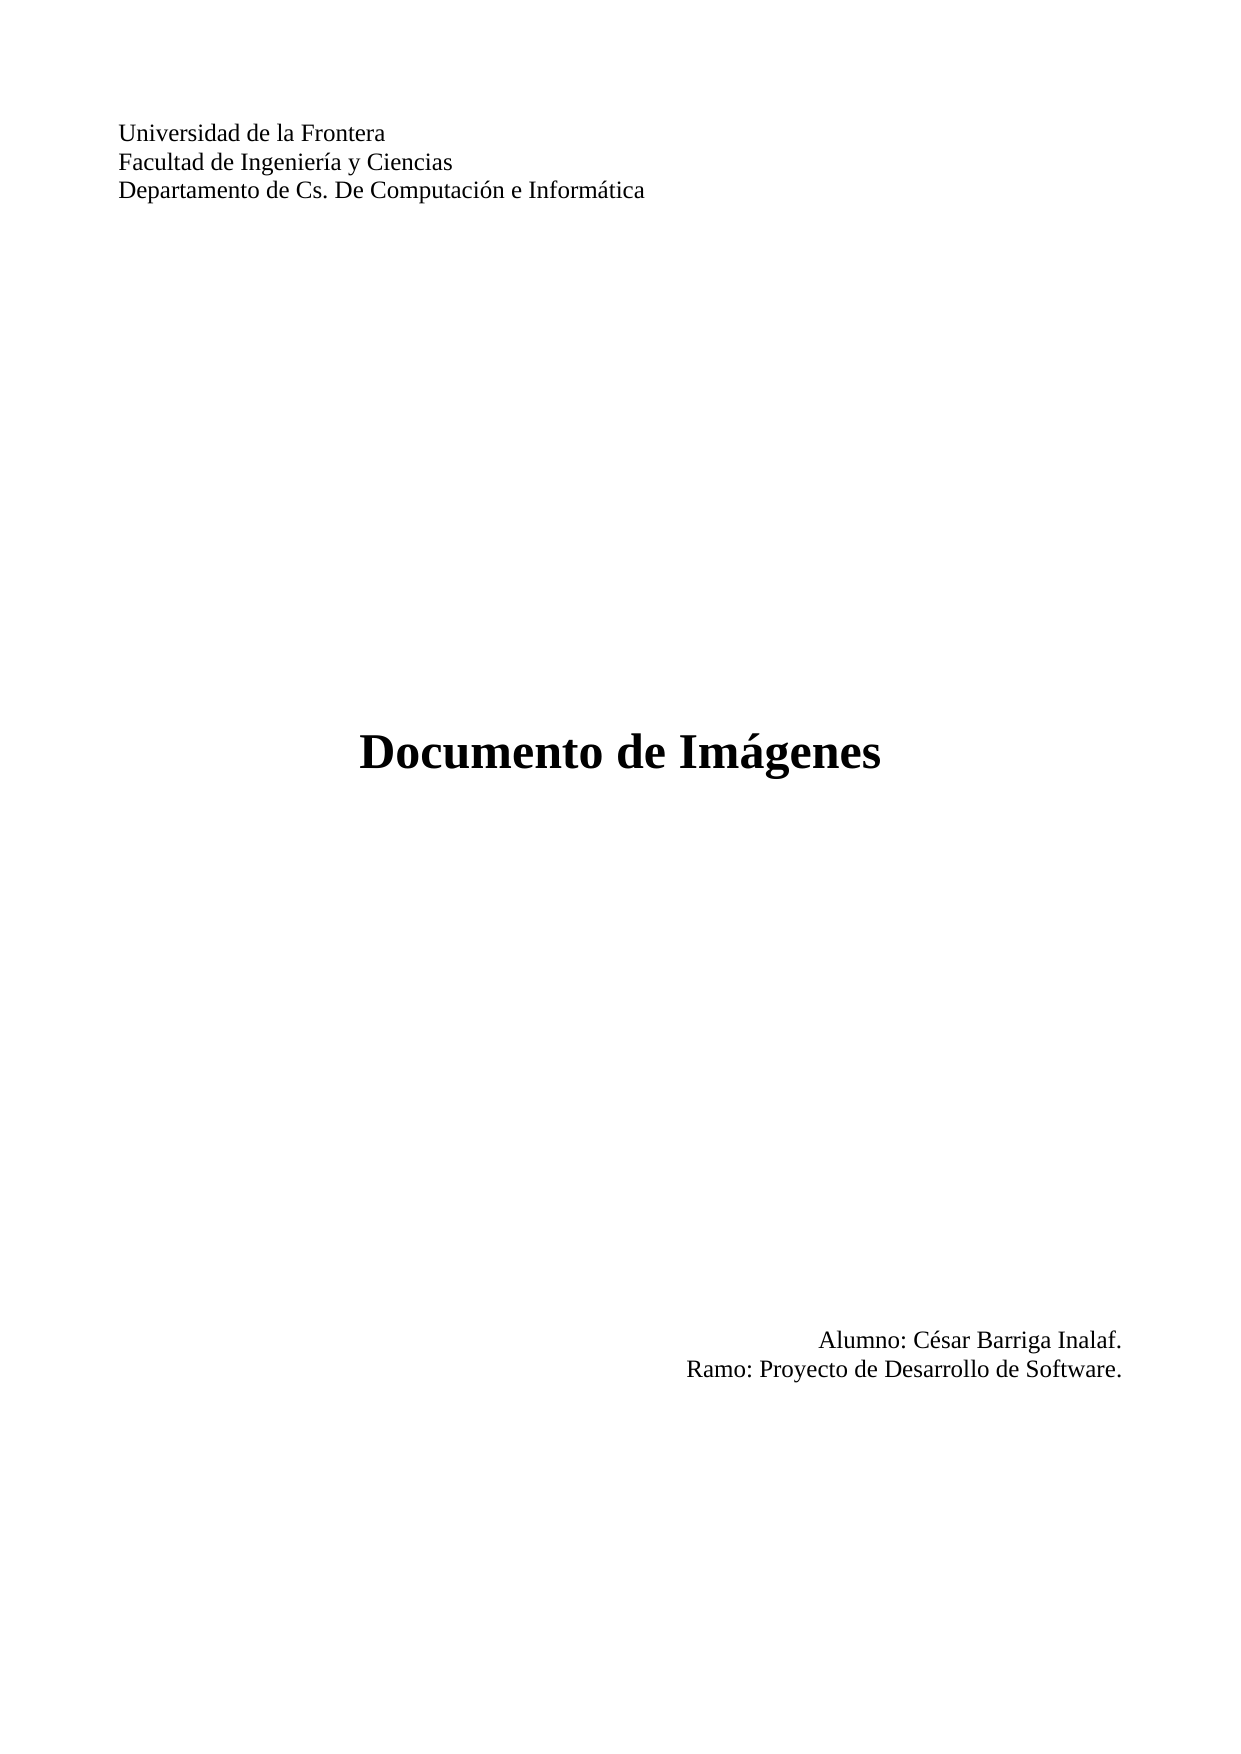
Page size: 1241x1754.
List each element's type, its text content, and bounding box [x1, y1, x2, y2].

text Alumno: César Barriga Inalaf. [118, 1326, 1122, 1354]
text Facultad de Ingeniería y Ciencias [118, 147, 1122, 176]
text Departamento de Cs. De Computación e Informática [118, 176, 1122, 204]
text Universidad de la Frontera [118, 118, 1122, 147]
text Documento de Imágenes [118, 722, 1122, 779]
text Ramo: Proyecto de Desarrollo de Software. [118, 1354, 1122, 1383]
